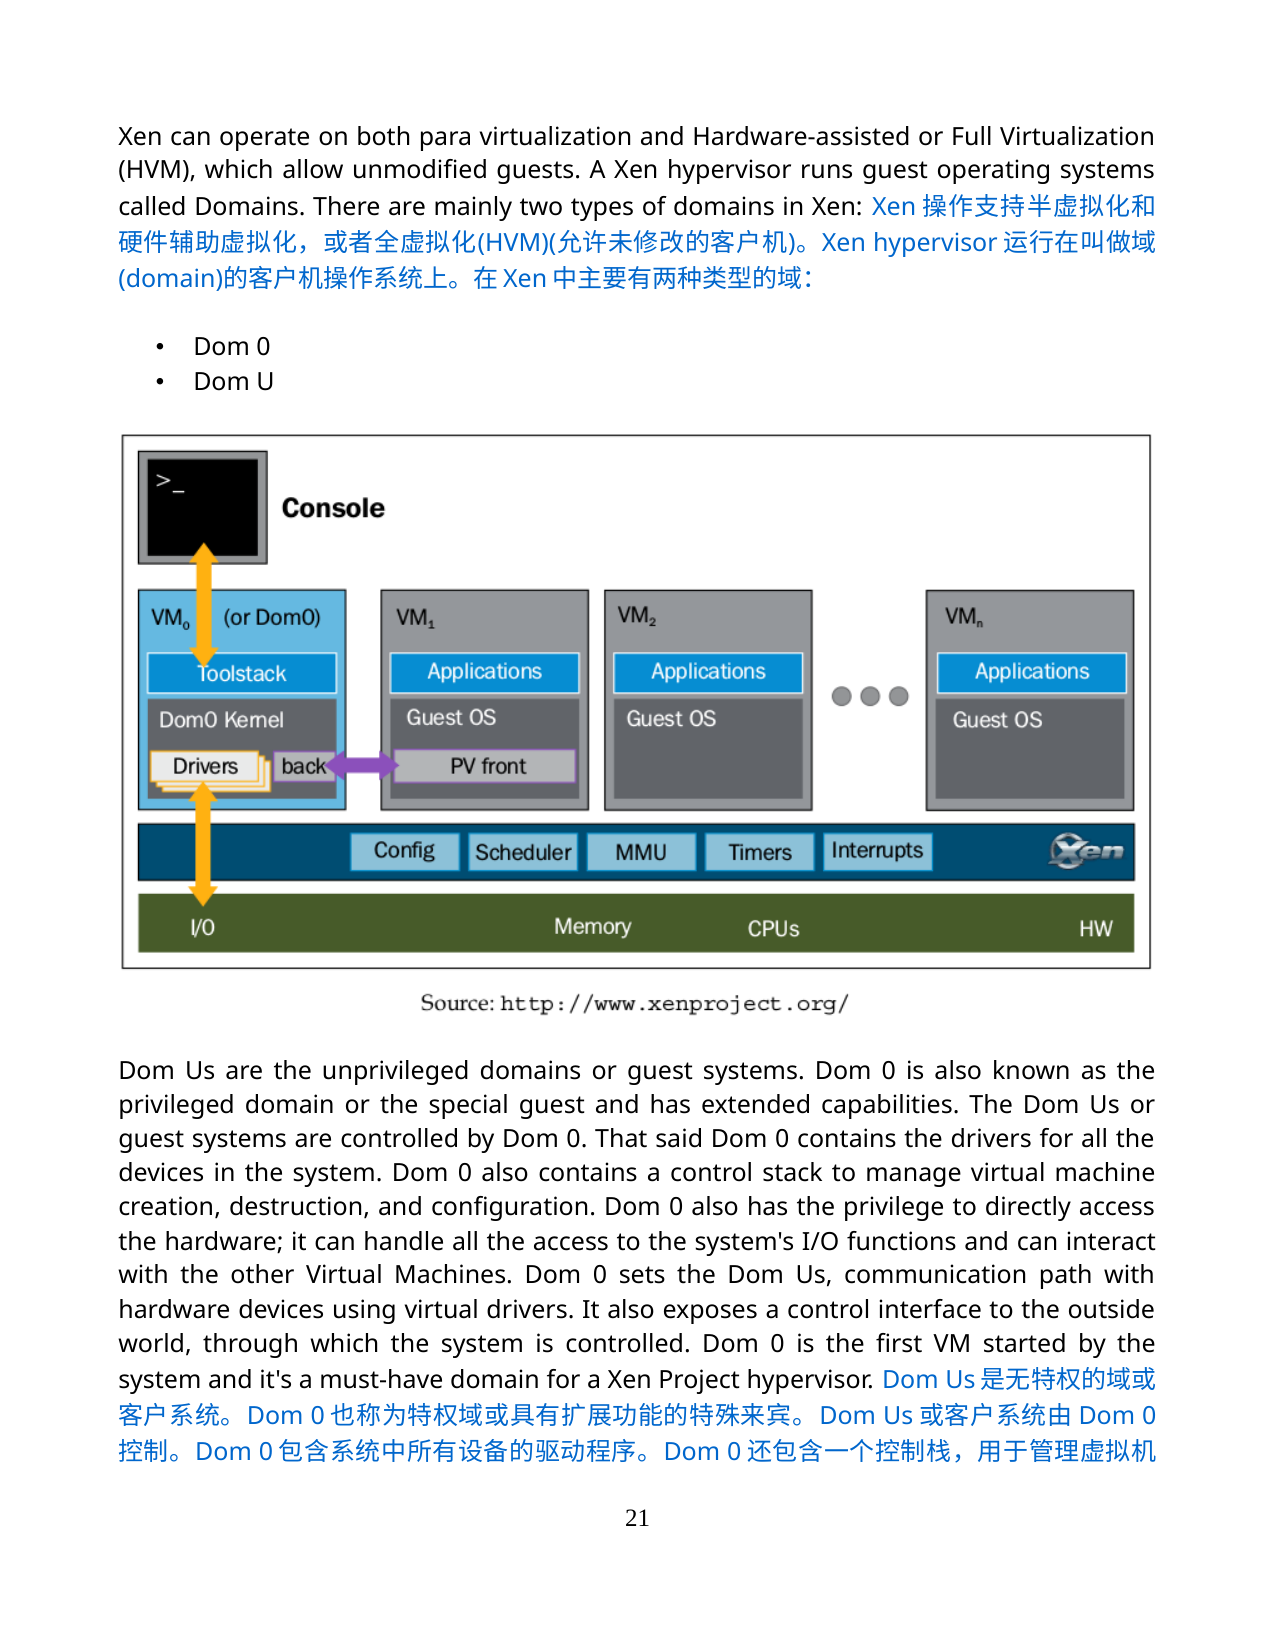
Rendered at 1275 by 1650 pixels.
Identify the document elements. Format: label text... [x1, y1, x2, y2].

text Xen can operate on both para virtualization and Hardware-assisted or Full Virtualization (HVM), which allow unmodified guests. A Xen hypervisor runs guest operating systems called Domains. There are mainly two types of domains in Xen: Xen操作支持半虚拟化和硬件辅助虚拟化，或者全虚拟化(HVM)(允许未修改的客户机)。Xen hypervisor运行在叫做域(domain)的客户机操作系统上。在Xen中主要有两种类型的域： [118, 118, 1157, 295]
text Dom Us are the unprivileged domains or guest systems. Dom 0 is also known as the privileged domain or the special guest and has extended capabilities. The Dom Us or guest systems are controlled by Dom 0. That said Dom 0 contains the drivers for all the devices in the system. Dom 0 also contains a control stack to manage virtual machine creation, destruction, and configuration. Dom 0 also has the privilege to directly access the hardware; it can handle all the access to the system's I/O functions and can interact with the other Virtual Machines. Dom 0 sets the Dom Us, communication path with hardware devices using virtual drivers. It also exposes a control interface to the outside world, through which the system is controlled. Dom 0 is the first VM started by the system and it's a must-have domain for a Xen Project hypervisor. Dom Us是无特权的域或客户系统。Dom 0也称为特权域或具有扩展功能的特殊来宾。Dom Us或客户系统由Dom 0控制。Dom 0包含系统中所有设备的驱动程序。Dom 0还包含一个控制栈，用于管理虚拟机创建，销毁和配置。Dom 0还有权直接访问硬件; 它可以处理对系统的I/O功能的所有访问，并且可以与其他虚拟机交互。Dom 0设置Dom Us，使用虚拟驱动程序与硬件设备的通信路径。它还暴露了到外部世界的控制接口，通过该控制接口控制系统。Dom 0是系统启动的第一个VM，它是Xen Project hypervisor必需的域。 [118, 1053, 1157, 1468]
list Dom 0 [156, 329, 1157, 363]
list Dom U [156, 363, 1157, 397]
picture [118, 431, 1157, 1019]
